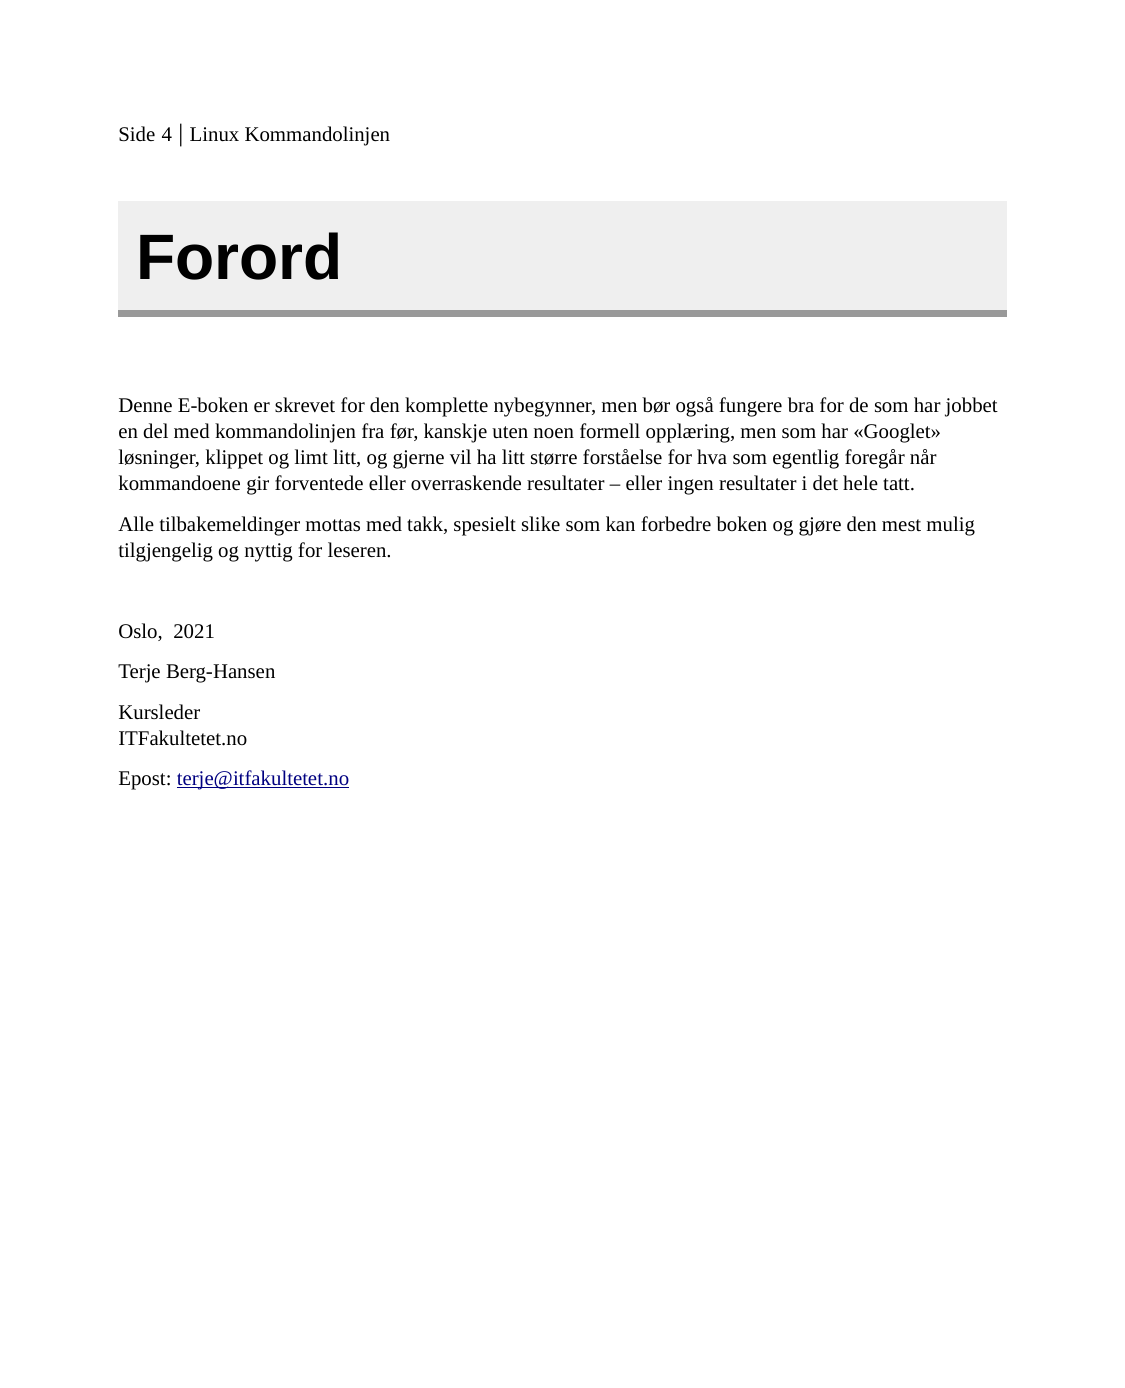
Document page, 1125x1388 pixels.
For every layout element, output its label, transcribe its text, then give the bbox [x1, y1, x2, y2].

text Epost: terje@itfakultetet.no [118, 766, 1007, 790]
text Kursleder ITFakultetet.no [118, 700, 1007, 750]
text Terje Berg-Hansen [118, 659, 1007, 683]
text Oslo, 2021 [118, 619, 1007, 643]
subtitle Forord [118, 201, 1007, 310]
text Denne E-boken er skrevet for den komplette nybegynner, men bør også fungere bra for de som har jobbet en del med kommandolinjen fra før, kanskje uten noen formell opplæring, men som har «Googlet» løsninger, klippet og limt litt, og gjerne vil ha litt større forståelse for hva som egentlig foregår når kommandoene gir forventede eller overraskende resultater – eller ingen resultater i det hele tatt. [118, 393, 1007, 495]
text Alle tilbakemeldinger mottas med takk, spesielt slike som kan forbedre boken og gjøre den mest mulig tilgjengelig og nyttig for leseren. [118, 512, 1007, 562]
